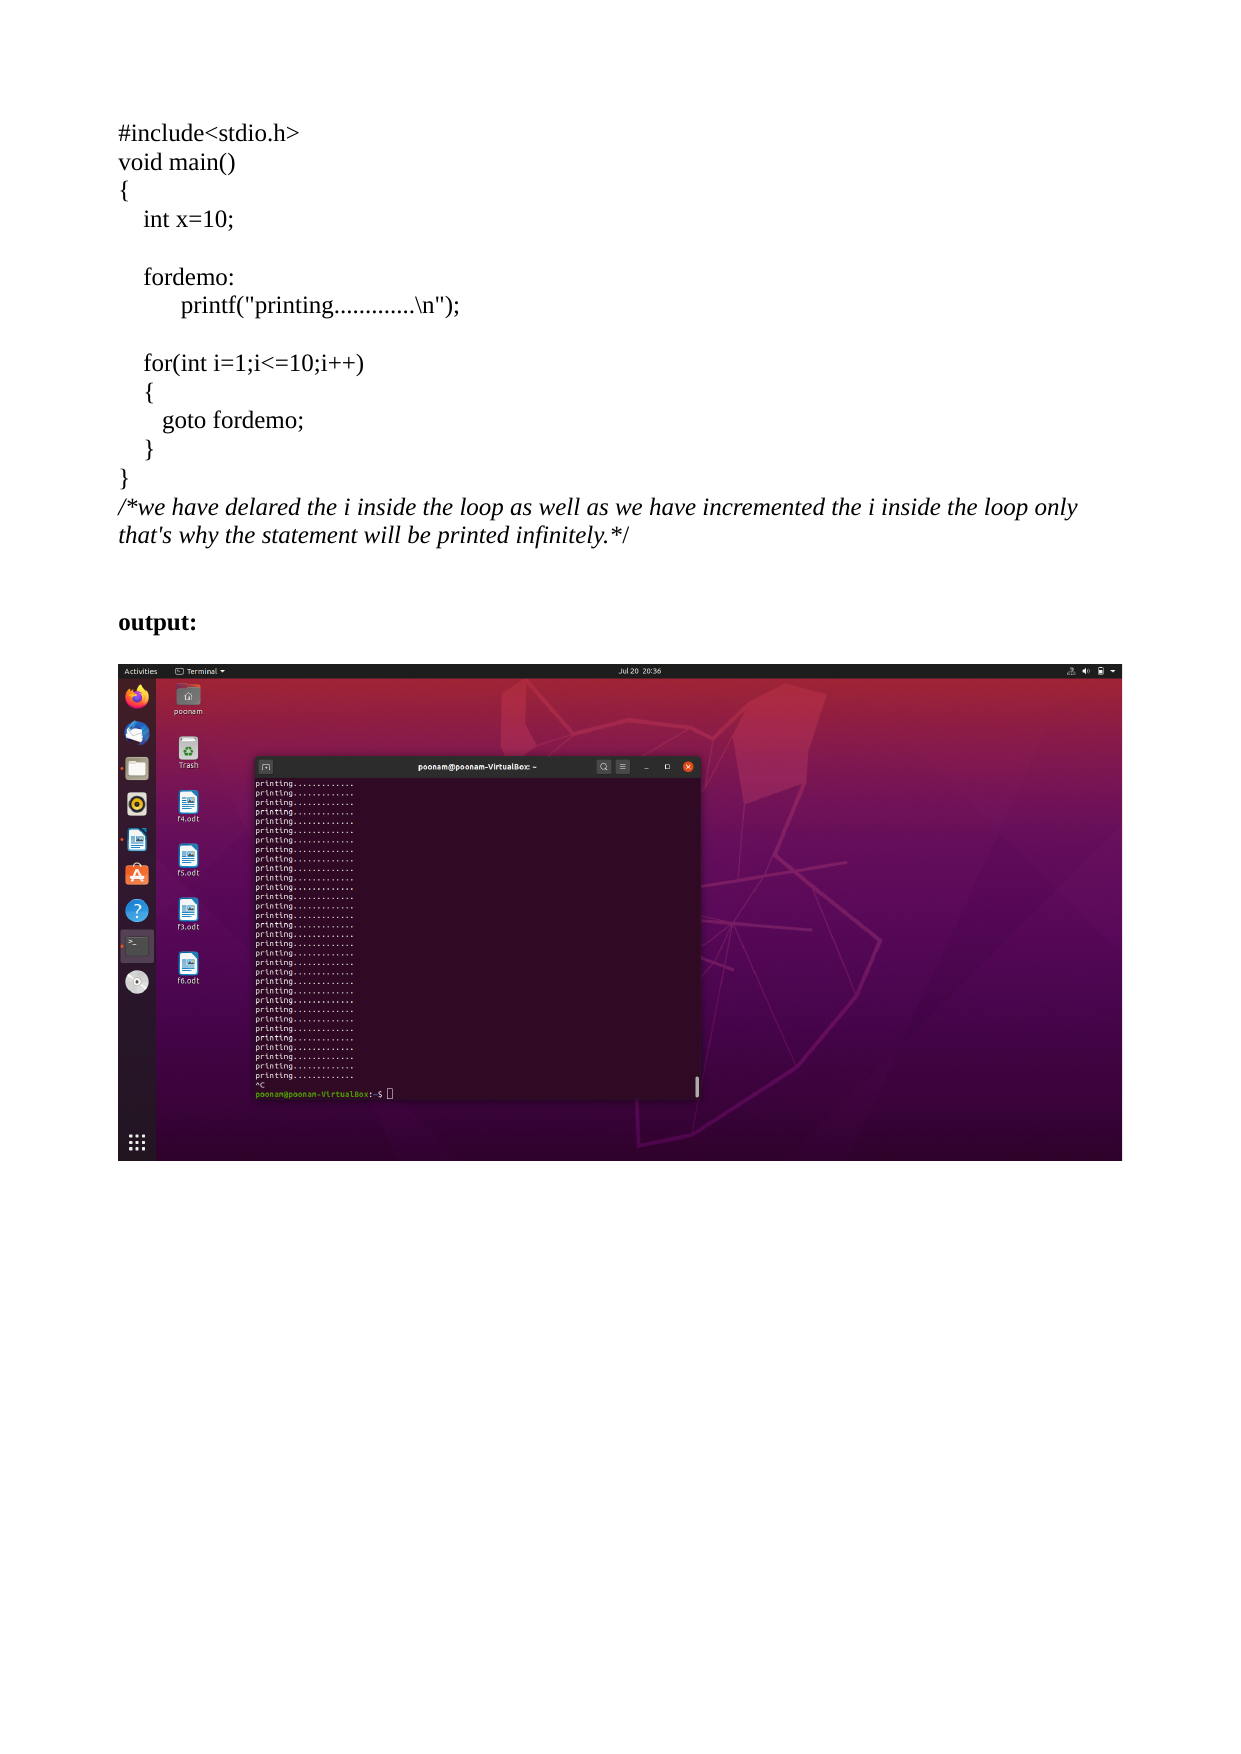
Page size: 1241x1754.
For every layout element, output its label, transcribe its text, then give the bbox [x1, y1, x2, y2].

text int x=10; [118, 204, 1122, 233]
text fordemo: [118, 262, 1122, 291]
text { [118, 176, 1122, 204]
text output: [118, 607, 1122, 636]
text { [118, 377, 1122, 406]
text #include<stdio.h> [118, 118, 1122, 147]
picture [118, 664, 1123, 1161]
text goto fordemo; [118, 406, 1122, 434]
text for(int i=1;i<=10;i++) [118, 348, 1122, 377]
text void main() [118, 147, 1122, 176]
text } [118, 434, 1122, 463]
text /*we have delared the i inside the loop as well as we have incremented the i inside the loop only that's why the statement will be printed infinitely.*/ [118, 492, 1122, 549]
text } [118, 463, 1122, 492]
text printf("printing.............\n"); [118, 291, 1122, 319]
